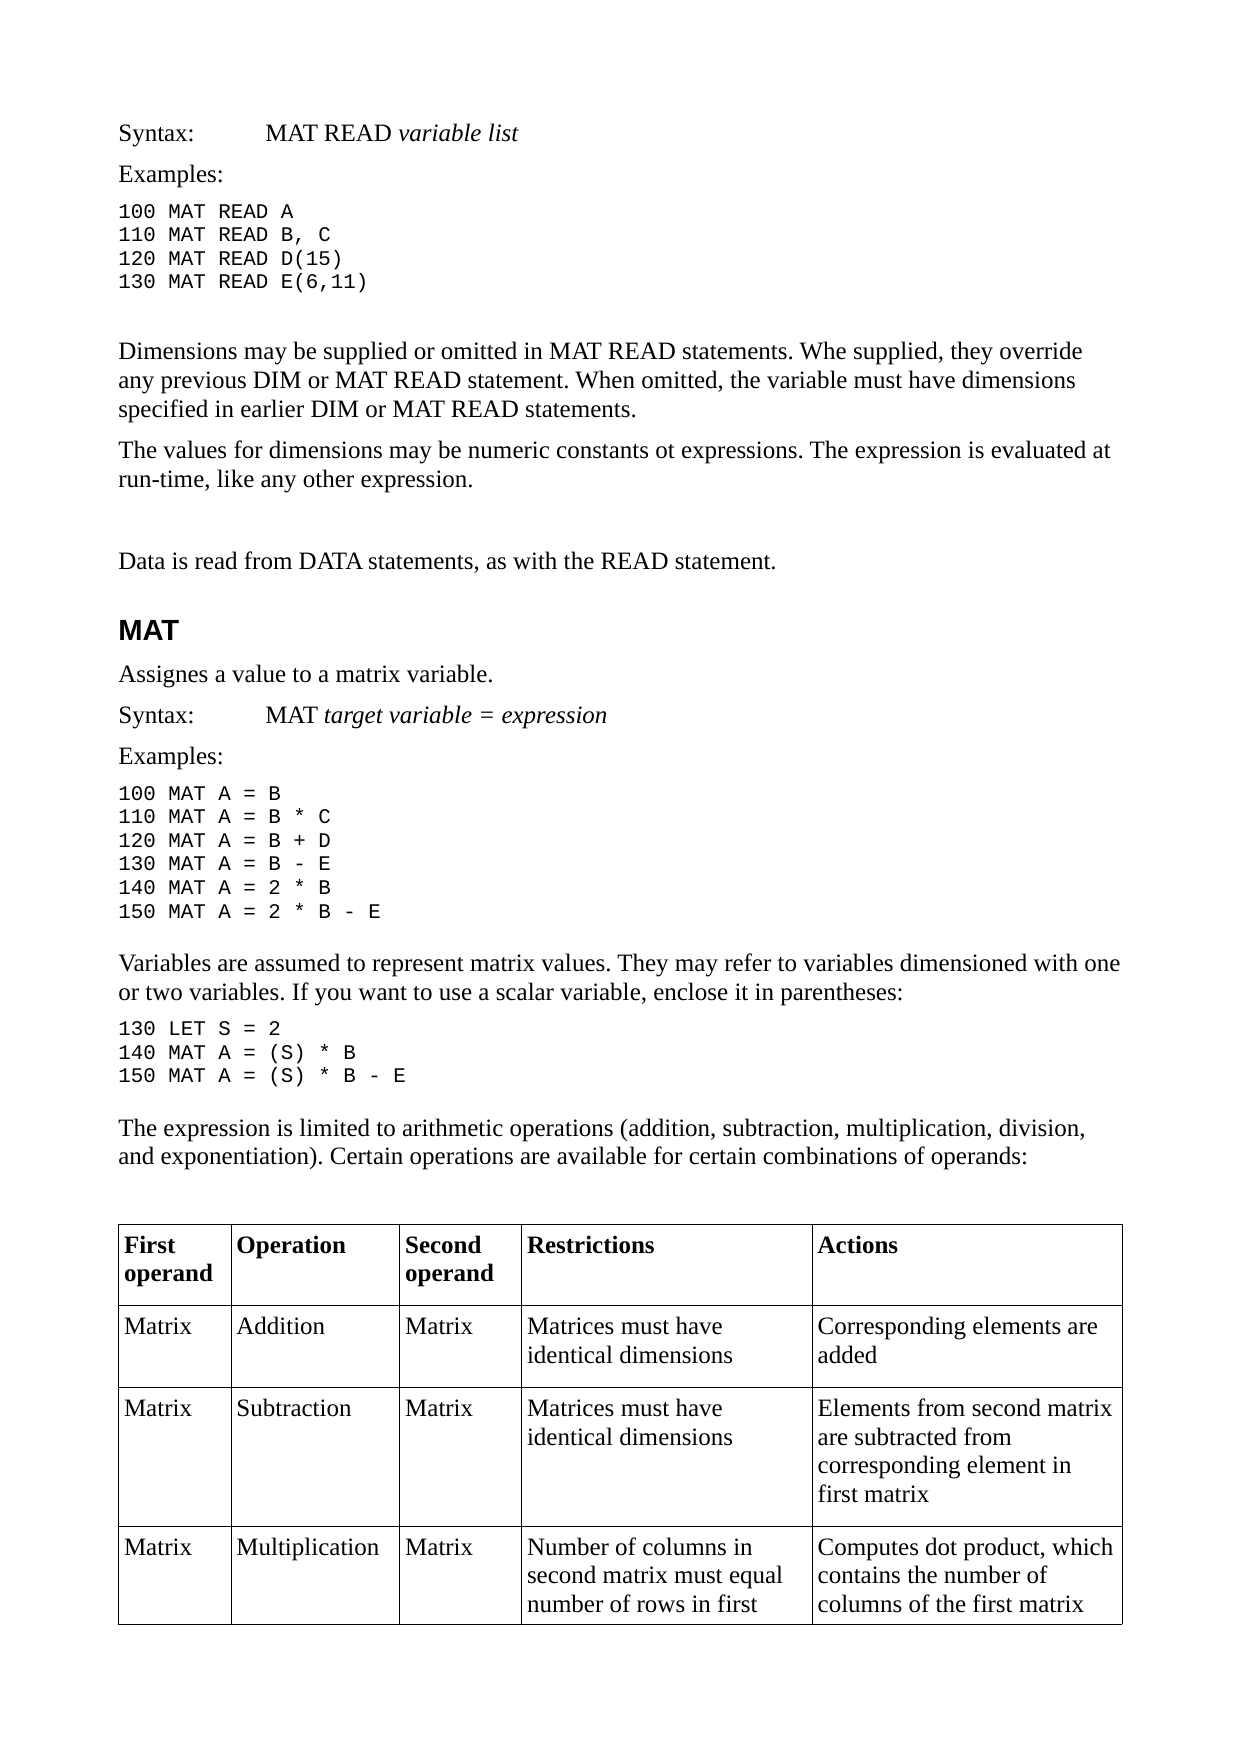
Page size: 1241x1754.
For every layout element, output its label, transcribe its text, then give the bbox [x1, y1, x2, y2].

text 100 MAT A = B [118, 782, 1122, 806]
table_cell Computes dot product, which contains the number of columns of the first matrix [813, 1527, 1122, 1624]
text 150 MAT A = (S) * B - E [118, 1065, 1122, 1089]
text 130 LET S = 2 [118, 1018, 1122, 1042]
text Syntax: MAT target variable = expression [118, 700, 1122, 729]
text Syntax: MAT READ variable list [118, 118, 1122, 147]
table_header Second operand [400, 1225, 521, 1305]
text 120 MAT A = B + D [118, 830, 1122, 853]
table_cell Matrix [119, 1306, 231, 1387]
text Dimensions may be supplied or omitted in MAT READ statements. Whe supplied, they override any previous DIM or MAT READ statement. When omitted, the variable must have dimensions specified in earlier DIM or MAT READ statements. [118, 336, 1122, 423]
text 130 MAT READ E(6,11) [118, 272, 1122, 295]
table_cell Matrix [119, 1388, 231, 1526]
text The values for dimensions may be numeric constants ot expressions. The expression is evaluated at run-time, like any other expression. [118, 435, 1122, 493]
text The expression is limited to arithmetic operations (addition, subtraction, multiplication, division, and exponentiation). Certain operations are available for certain combinations of operands: [118, 1113, 1122, 1170]
table_cell Subtraction [232, 1388, 399, 1526]
table_header Restrictions [522, 1225, 812, 1305]
table_header First operand [119, 1225, 231, 1305]
text Examples: [118, 741, 1122, 770]
table_cell Addition [232, 1306, 399, 1387]
text 110 MAT A = B * C [118, 806, 1122, 830]
table_cell Corresponding elements are added [813, 1306, 1122, 1387]
text 150 MAT A = 2 * B - E [118, 901, 1122, 924]
text 130 MAT A = B - E [118, 853, 1122, 877]
table_cell Multiplication [232, 1527, 399, 1624]
text 140 MAT A = (S) * B [118, 1042, 1122, 1065]
table_cell Matrix [400, 1527, 521, 1624]
text Data is read from DATA statements, as with the READ statement. [118, 546, 1122, 575]
text Examples: [118, 159, 1122, 188]
table_cell Matrices must have identical dimensions [522, 1388, 812, 1526]
text Assignes a value to a matrix variable. [118, 659, 1122, 687]
table_cell Matrix [400, 1306, 521, 1387]
table_cell Number of columns in second matrix must equal number of rows in first [522, 1527, 812, 1624]
table_cell Matrices must have identical dimensions [522, 1306, 812, 1387]
table_cell Matrix [119, 1527, 231, 1624]
text 140 MAT A = 2 * B [118, 877, 1122, 901]
table_cell Matrix [400, 1388, 521, 1526]
text Variables are assumed to represent matrix values. They may refer to variables dimensioned with one or two variables. If you want to use a scalar variable, enclose it in parentheses: [118, 948, 1122, 1006]
text 100 MAT READ A [118, 201, 1122, 224]
table_header Operation [232, 1225, 399, 1305]
table_header Actions [813, 1225, 1122, 1305]
text 110 MAT READ B, C [118, 224, 1122, 248]
table_cell Elements from second matrix are subtracted from corresponding element in first matrix [813, 1388, 1122, 1526]
text 120 MAT READ D(15) [118, 248, 1122, 272]
subtitle MAT [118, 613, 1122, 646]
